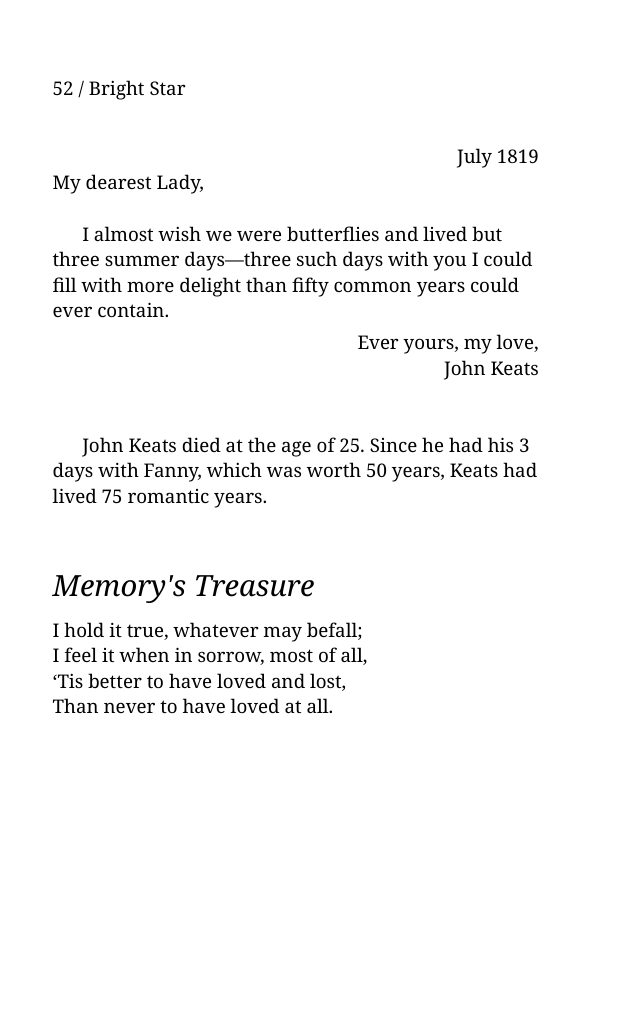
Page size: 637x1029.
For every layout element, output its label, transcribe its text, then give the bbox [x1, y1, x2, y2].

text John Keats died at the age of 25. Since he had his 3 days with Fanny, which was worth 50 years, Keats had lived 75 romantic years. [52, 432, 538, 508]
text Ever yours, my love, [52, 329, 538, 354]
text John Keats [52, 355, 538, 380]
text July 1819 [52, 143, 538, 168]
text ‘Tis better to have loved and lost, [52, 668, 538, 694]
text Than never to have loved at all. [52, 694, 538, 719]
text I almost wish we were butterflies and lived but three summer days—three such days with you I could fill with more delight than fifty common years could ever contain. [52, 221, 538, 323]
text I feel it when in sorrow, most of all, [52, 643, 538, 668]
text My dearest Lady, [52, 169, 538, 194]
subtitle Memory's Treasure [52, 565, 538, 605]
text I hold it true, whatever may befall; [52, 617, 538, 643]
